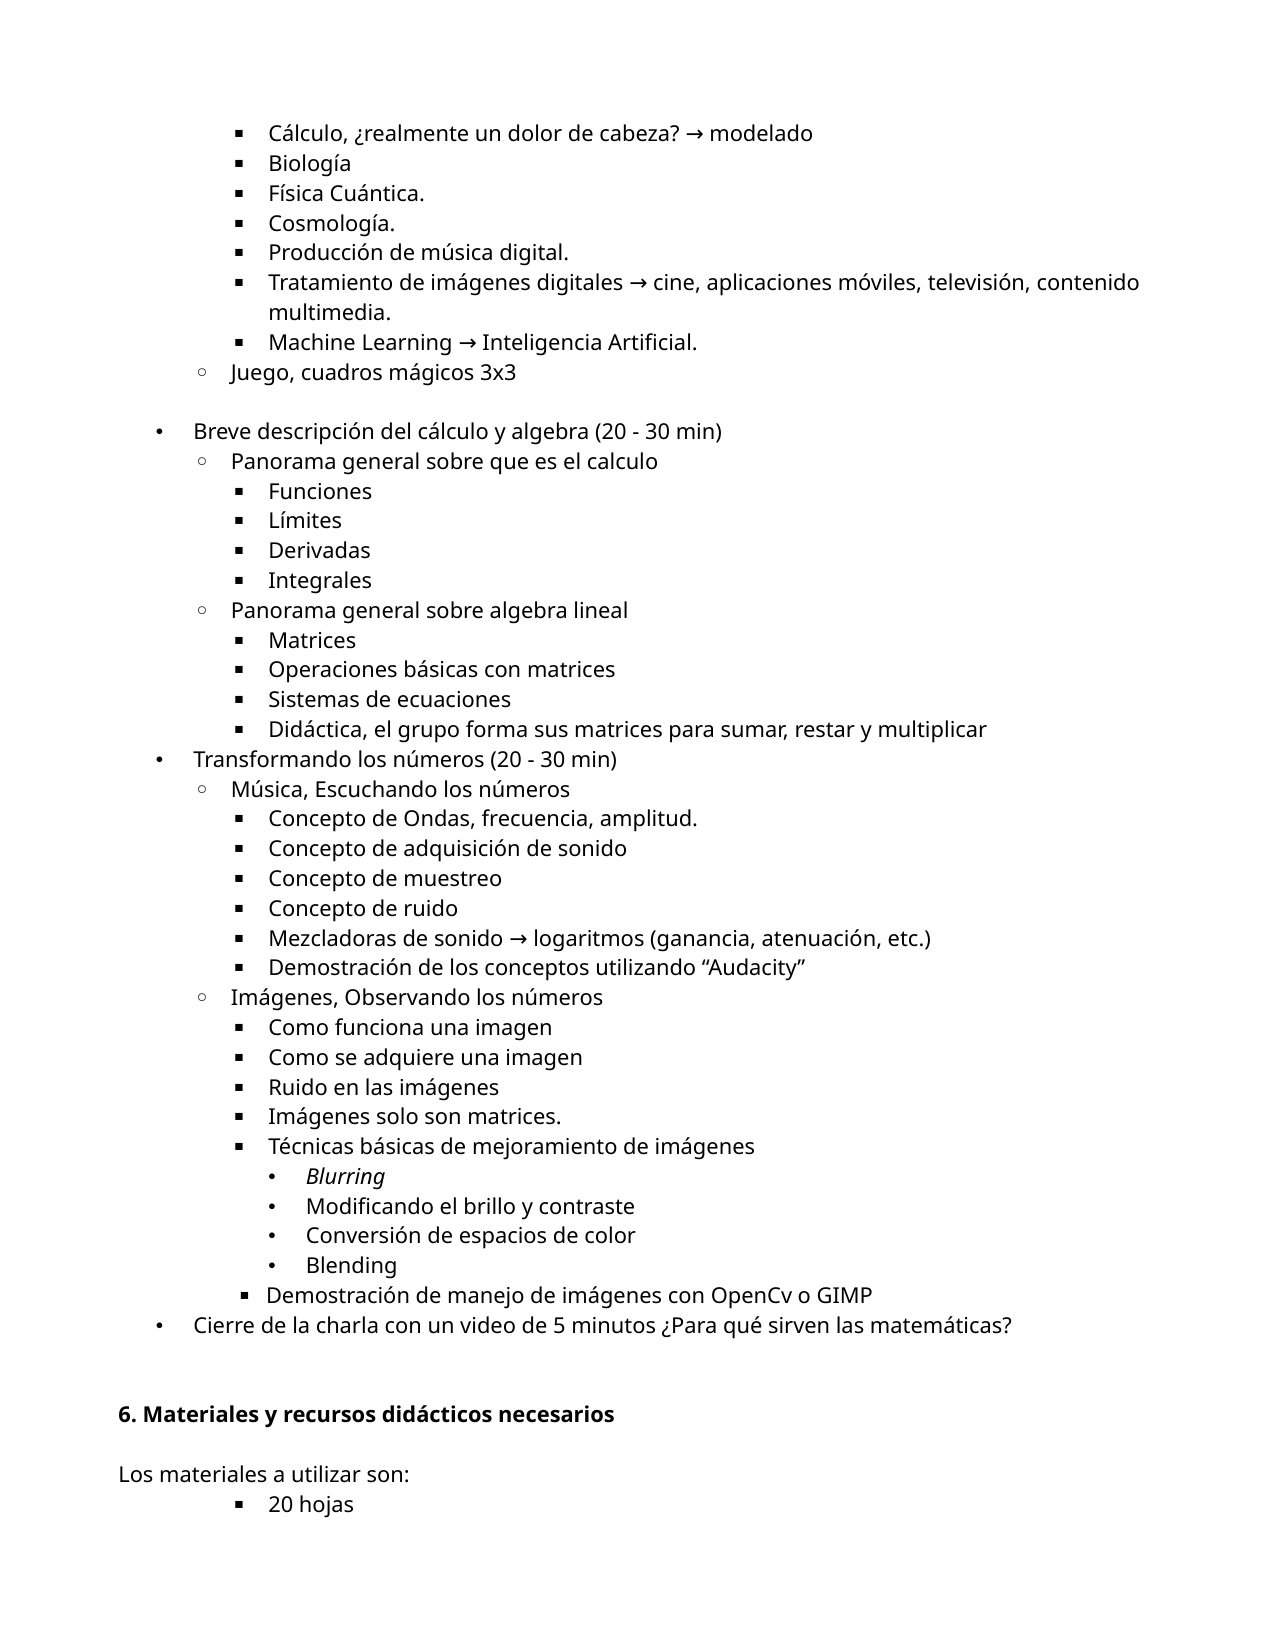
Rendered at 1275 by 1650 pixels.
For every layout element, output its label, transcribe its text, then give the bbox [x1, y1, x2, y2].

list Matrices [231, 624, 1157, 654]
list Juego, cuadros mágicos 3x3 [193, 356, 1157, 386]
list Didáctica, el grupo forma sus matrices para sumar, restar y multiplicar [231, 714, 1157, 744]
list Concepto de Ondas, frecuencia, amplitud. [231, 803, 1157, 833]
list Mezcladoras de sonido → logaritmos (ganancia, atenuación, etc.) [231, 922, 1157, 952]
list Operaciones básicas con matrices [231, 654, 1157, 684]
text 6. Materiales y recursos didácticos necesarios [118, 1399, 1157, 1429]
list Imágenes solo son matrices. [231, 1101, 1157, 1131]
list Cálculo, ¿realmente un dolor de cabeza? → modelado [231, 118, 1157, 148]
list Integrales [231, 565, 1157, 595]
list Cierre de la charla con un video de 5 minutos ¿Para qué sirven las matemáticas? [156, 1310, 1157, 1339]
list Límites [231, 505, 1157, 535]
list Panorama general sobre que es el calculo [193, 446, 1157, 476]
list Sistemas de ecuaciones [231, 684, 1157, 714]
list Concepto de adquisición de sonido [231, 833, 1157, 863]
list Panorama general sobre algebra lineal [193, 595, 1157, 624]
list Como funciona una imagen [231, 1012, 1157, 1042]
list Blurring [268, 1161, 1157, 1191]
list Concepto de ruido [231, 893, 1157, 922]
list Machine Learning → Inteligencia Artificial. [231, 327, 1157, 356]
text Los materiales a utilizar son: [118, 1459, 1157, 1488]
list Breve descripción del cálculo y algebra (20 - 30 min) [156, 416, 1157, 446]
list Biología [231, 148, 1157, 178]
list Funciones [231, 476, 1157, 505]
list Cosmología. [231, 207, 1157, 237]
list Imágenes, Observando los números [193, 982, 1157, 1012]
list Demostración de manejo de imágenes con OpenCv o GIMP [236, 1280, 1157, 1310]
list Demostración de los conceptos utilizando “Audacity” [231, 952, 1157, 982]
list 20 hojas [231, 1488, 1157, 1518]
list Transformando los números (20 - 30 min) [156, 744, 1157, 773]
list Música, Escuchando los números [193, 773, 1157, 803]
list Tratamiento de imágenes digitales → cine, aplicaciones móviles, televisión, contenido multimedia. [231, 267, 1157, 327]
list Blending [268, 1250, 1157, 1280]
list Física Cuántica. [231, 178, 1157, 207]
list Producción de música digital. [231, 237, 1157, 267]
list Ruido en las imágenes [231, 1071, 1157, 1101]
list Modificando el brillo y contraste [268, 1191, 1157, 1220]
list Derivadas [231, 535, 1157, 565]
list Técnicas básicas de mejoramiento de imágenes [231, 1131, 1157, 1161]
list Concepto de muestreo [231, 863, 1157, 893]
list Como se adquiere una imagen [231, 1042, 1157, 1071]
list Conversión de espacios de color [268, 1220, 1157, 1250]
